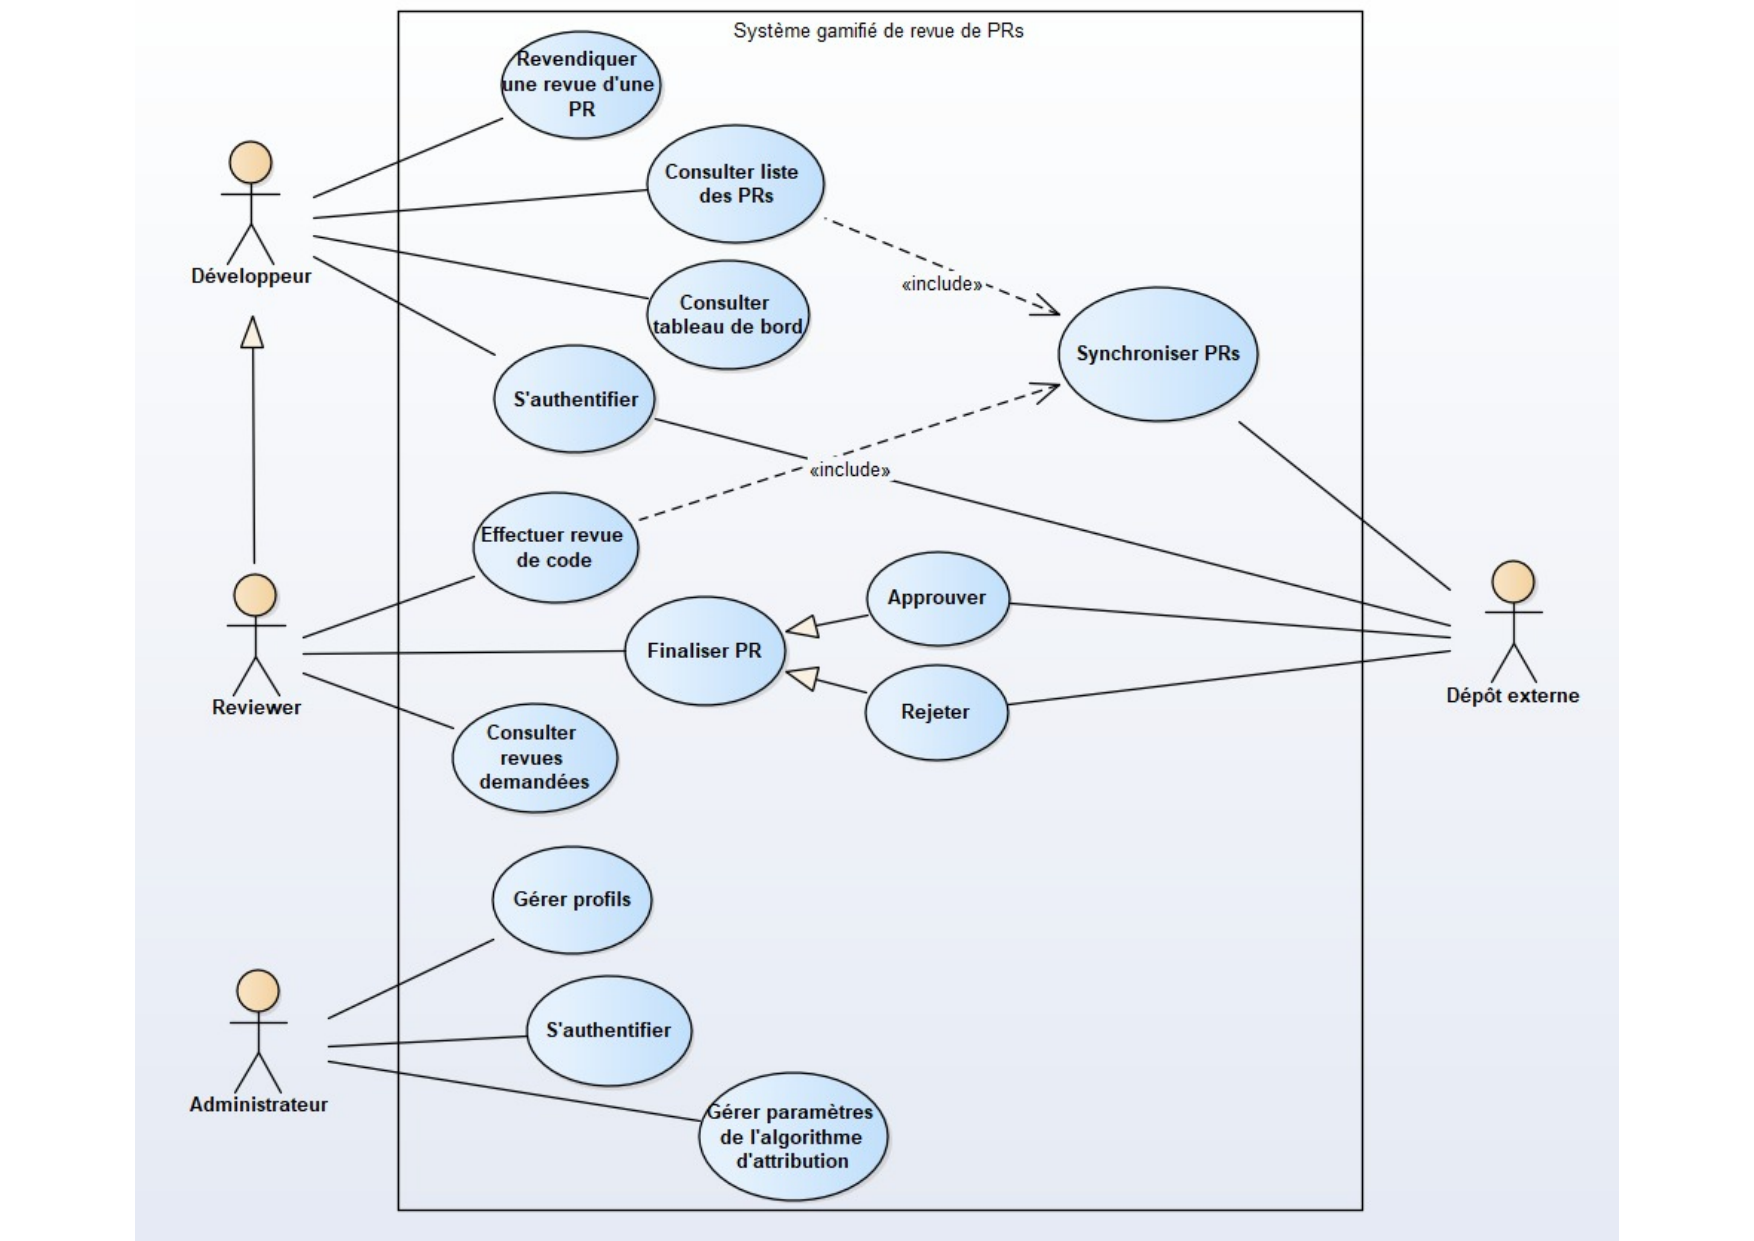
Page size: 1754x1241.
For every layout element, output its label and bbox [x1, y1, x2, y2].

picture [135, 0, 1619, 1241]
